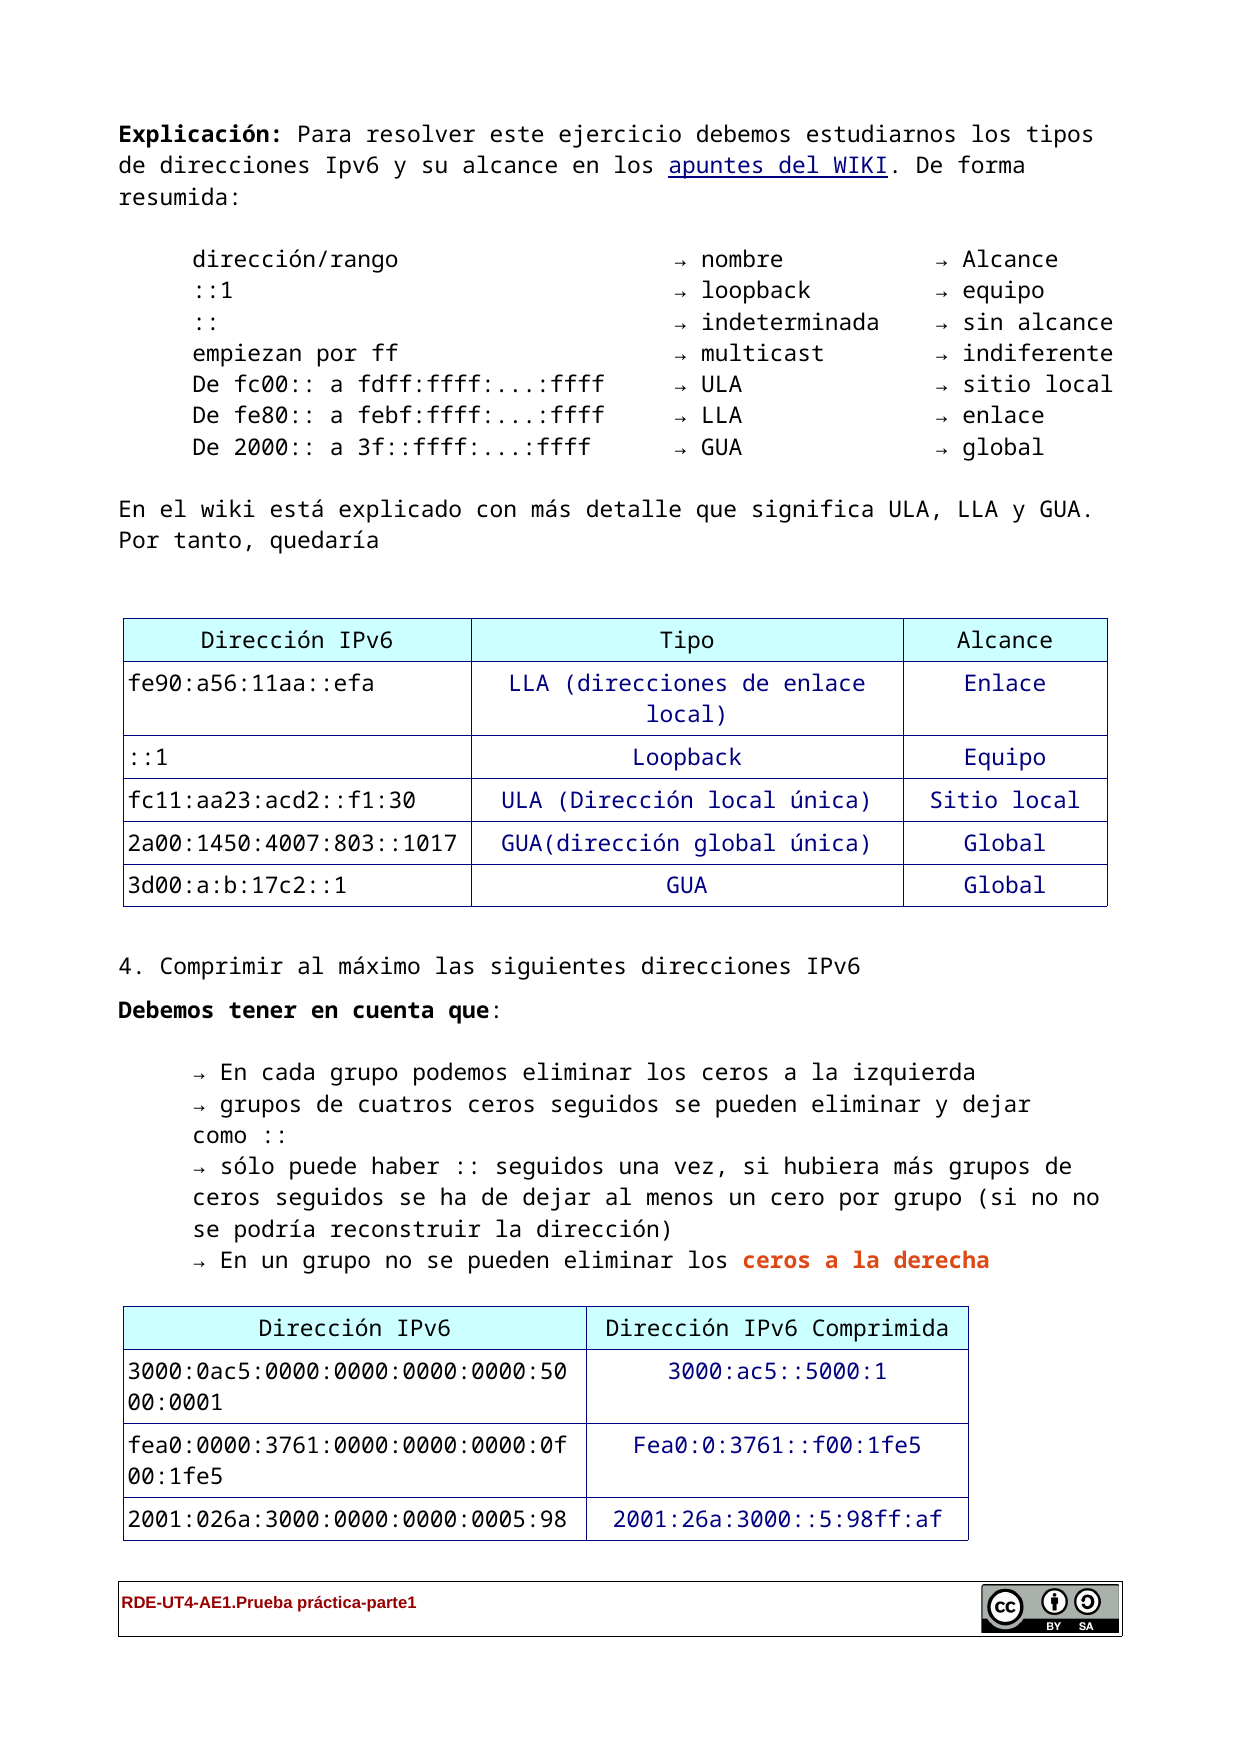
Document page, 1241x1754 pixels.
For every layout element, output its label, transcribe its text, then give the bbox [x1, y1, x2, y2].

table_cell Fea0:0:3761::f00:1fe5 [587, 1424, 968, 1497]
text Debemos tener en cuenta que: [118, 994, 1122, 1025]
table_header Alcance [904, 619, 1107, 661]
table_cell fc11:aa23:acd2::f1:30 [124, 779, 471, 821]
text Explicación: Para resolver este ejercicio debemos estudiarnos los tipos de direcciones Ipv6 y su alcance en los apuntes del WIKI. De forma resumida: [118, 118, 1122, 212]
table_header Dirección IPv6 [124, 619, 471, 661]
table_header Tipo [472, 619, 903, 661]
table_cell Global [904, 822, 1107, 863]
table_cell ULA (Dirección local única) [472, 779, 903, 821]
text :: → indeterminada → sin alcance [192, 306, 1122, 337]
table_cell Equipo [904, 736, 1107, 778]
text De fc00:: a fdff:ffff:...:ffff → ULA → sitio local [192, 368, 1122, 399]
table_cell 3000:ac5::5000:1 [587, 1350, 968, 1423]
table_cell fea0:0000:3761:0000:0000:0000:0f00:1fe5 [124, 1424, 586, 1497]
table_header Dirección IPv6 [124, 1307, 586, 1349]
table_cell LLA (direcciones de enlace local) [472, 662, 903, 735]
table_cell ::1 [124, 736, 471, 778]
table_cell 3000:0ac5:0000:0000:0000:0000:5000:0001 [124, 1350, 586, 1423]
table_cell Enlace [904, 662, 1107, 735]
text 4. Comprimir al máximo las siguientes direcciones IPv6 [118, 950, 1122, 981]
text → En cada grupo podemos eliminar los ceros a la izquierda [192, 1056, 1122, 1088]
table_cell Sitio local [904, 779, 1107, 821]
table_cell Loopback [472, 736, 903, 778]
table_cell GUA [472, 865, 903, 906]
table_header Dirección IPv6 Comprimida [587, 1307, 968, 1349]
text → En un grupo no se pueden eliminar los ceros a la derecha [192, 1244, 1122, 1275]
picture [981, 1584, 1119, 1633]
text → grupos de cuatros ceros seguidos se pueden eliminar y dejar como :: [192, 1088, 1122, 1150]
text empiezan por ff → multicast → indiferente [192, 337, 1122, 368]
text De fe80:: a febf:ffff:...:ffff → LLA → enlace [192, 399, 1122, 431]
text De 2000:: a 3f::ffff:...:ffff → GUA → global [192, 431, 1122, 462]
table_cell 2001:26a:3000::5:98ff:af [587, 1498, 968, 1540]
text ::1 → loopback → equipo [192, 274, 1122, 306]
table_cell fe90:a56:11aa::efa [124, 662, 471, 735]
table_cell 3d00:a:b:17c2::1 [124, 865, 471, 906]
table_cell 2001:026a:3000:0000:0000:0005:98 [124, 1498, 586, 1540]
text dirección/rango → nombre → Alcance [192, 243, 1122, 274]
text En el wiki está explicado con más detalle que significa ULA, LLA y GUA. Por tanto, quedaría [118, 493, 1122, 556]
table_cell 2a00:1450:4007:803::1017 [124, 822, 471, 863]
table_cell GUA(dirección global única) [472, 822, 903, 863]
table_cell Global [904, 865, 1107, 906]
text → sólo puede haber :: seguidos una vez, si hubiera más grupos de ceros seguidos se ha de dejar al menos un cero por grupo (si no no se podría reconstruir la dirección) [192, 1150, 1122, 1244]
